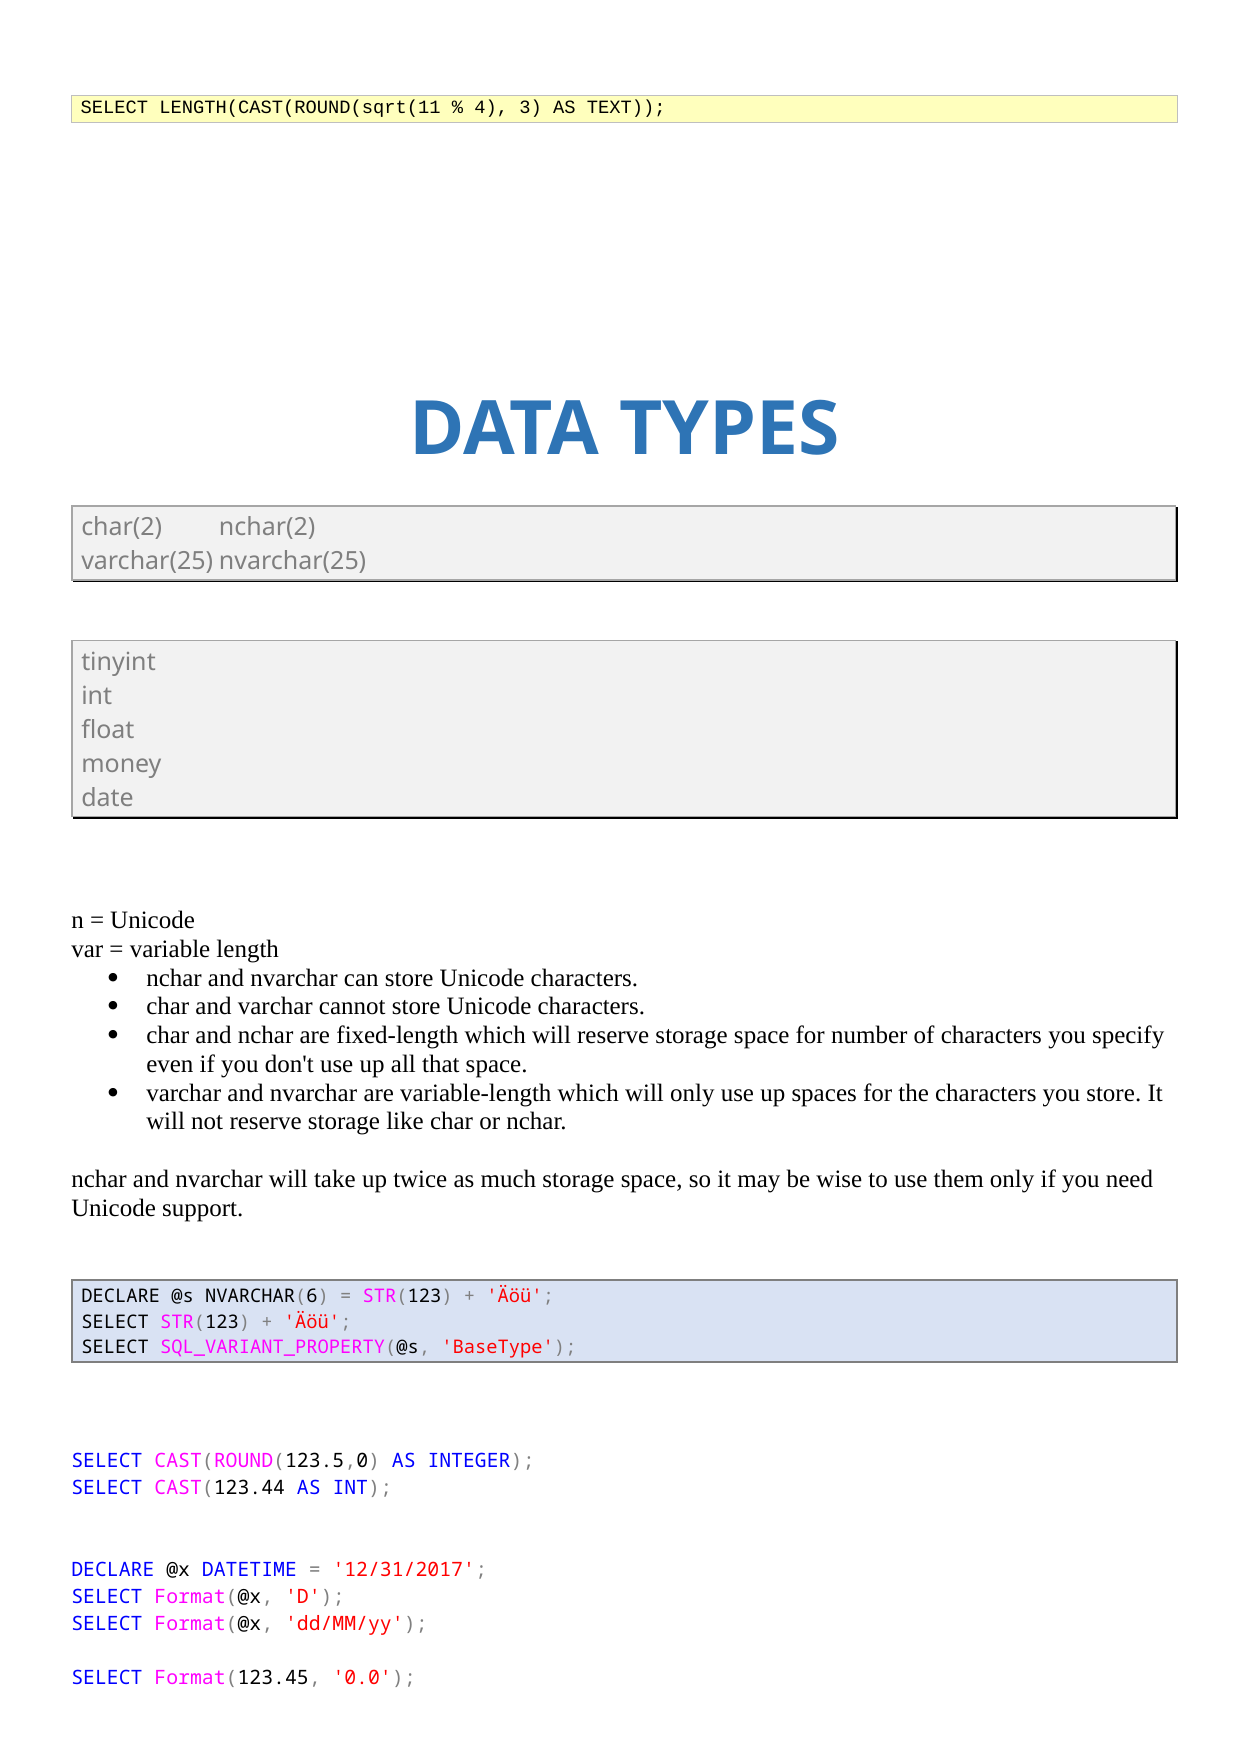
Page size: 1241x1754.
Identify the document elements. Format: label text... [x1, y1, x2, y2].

text SELECT STR(123) + 'Äöü'; [73, 1304, 1176, 1330]
text int [73, 674, 1175, 708]
text SELECT CAST(123.44 AS INT); [71, 1473, 1178, 1500]
text date [73, 776, 1175, 816]
text tinyint [73, 641, 1175, 674]
text char(2) nchar(2) [73, 507, 1175, 539]
list nchar and nvarchar can store Unicode characters. [108, 963, 1178, 991]
text DECLARE @s NVARCHAR(6) = STR(123) + 'Äöü'; [73, 1281, 1176, 1304]
text SELECT SQL_VARIANT_PROPERTY(@s, 'BaseType'); [73, 1330, 1176, 1361]
text var = variable length [71, 934, 1178, 963]
text n = Unicode [71, 905, 1178, 934]
text float [73, 708, 1175, 742]
list char and varchar cannot store Unicode characters. [108, 991, 1178, 1020]
subtitle DATA TYPES [71, 374, 1178, 476]
list char and nchar are fixed-length which will reserve storage space for number of characters you specify even if you don't use up all that space. [108, 1020, 1178, 1078]
list varchar and nvarchar are variable-length which will only use up spaces for the characters you store. It will not reserve storage like char or nchar. [108, 1078, 1178, 1135]
text SELECT Format(@x, 'D'); [71, 1583, 1178, 1609]
text varchar(25) nvarchar(25) [73, 539, 1175, 579]
text SELECT LENGTH(CAST(ROUND(sqrt(11 % 4), 3) AS TEXT)); [72, 96, 1177, 122]
text DECLARE @x DATETIME = '12/31/2017'; [71, 1556, 1178, 1583]
text SELECT Format(123.45, '0.0'); [71, 1663, 1178, 1691]
text SELECT Format(@x, 'dd/MM/yy'); [71, 1609, 1178, 1637]
text SELECT CAST(ROUND(123.5,0) AS INTEGER); [71, 1446, 1178, 1473]
text nchar and nvarchar will take up twice as much storage space, so it may be wise to use them only if you need Unicode support. [71, 1164, 1178, 1221]
text money [73, 742, 1175, 776]
